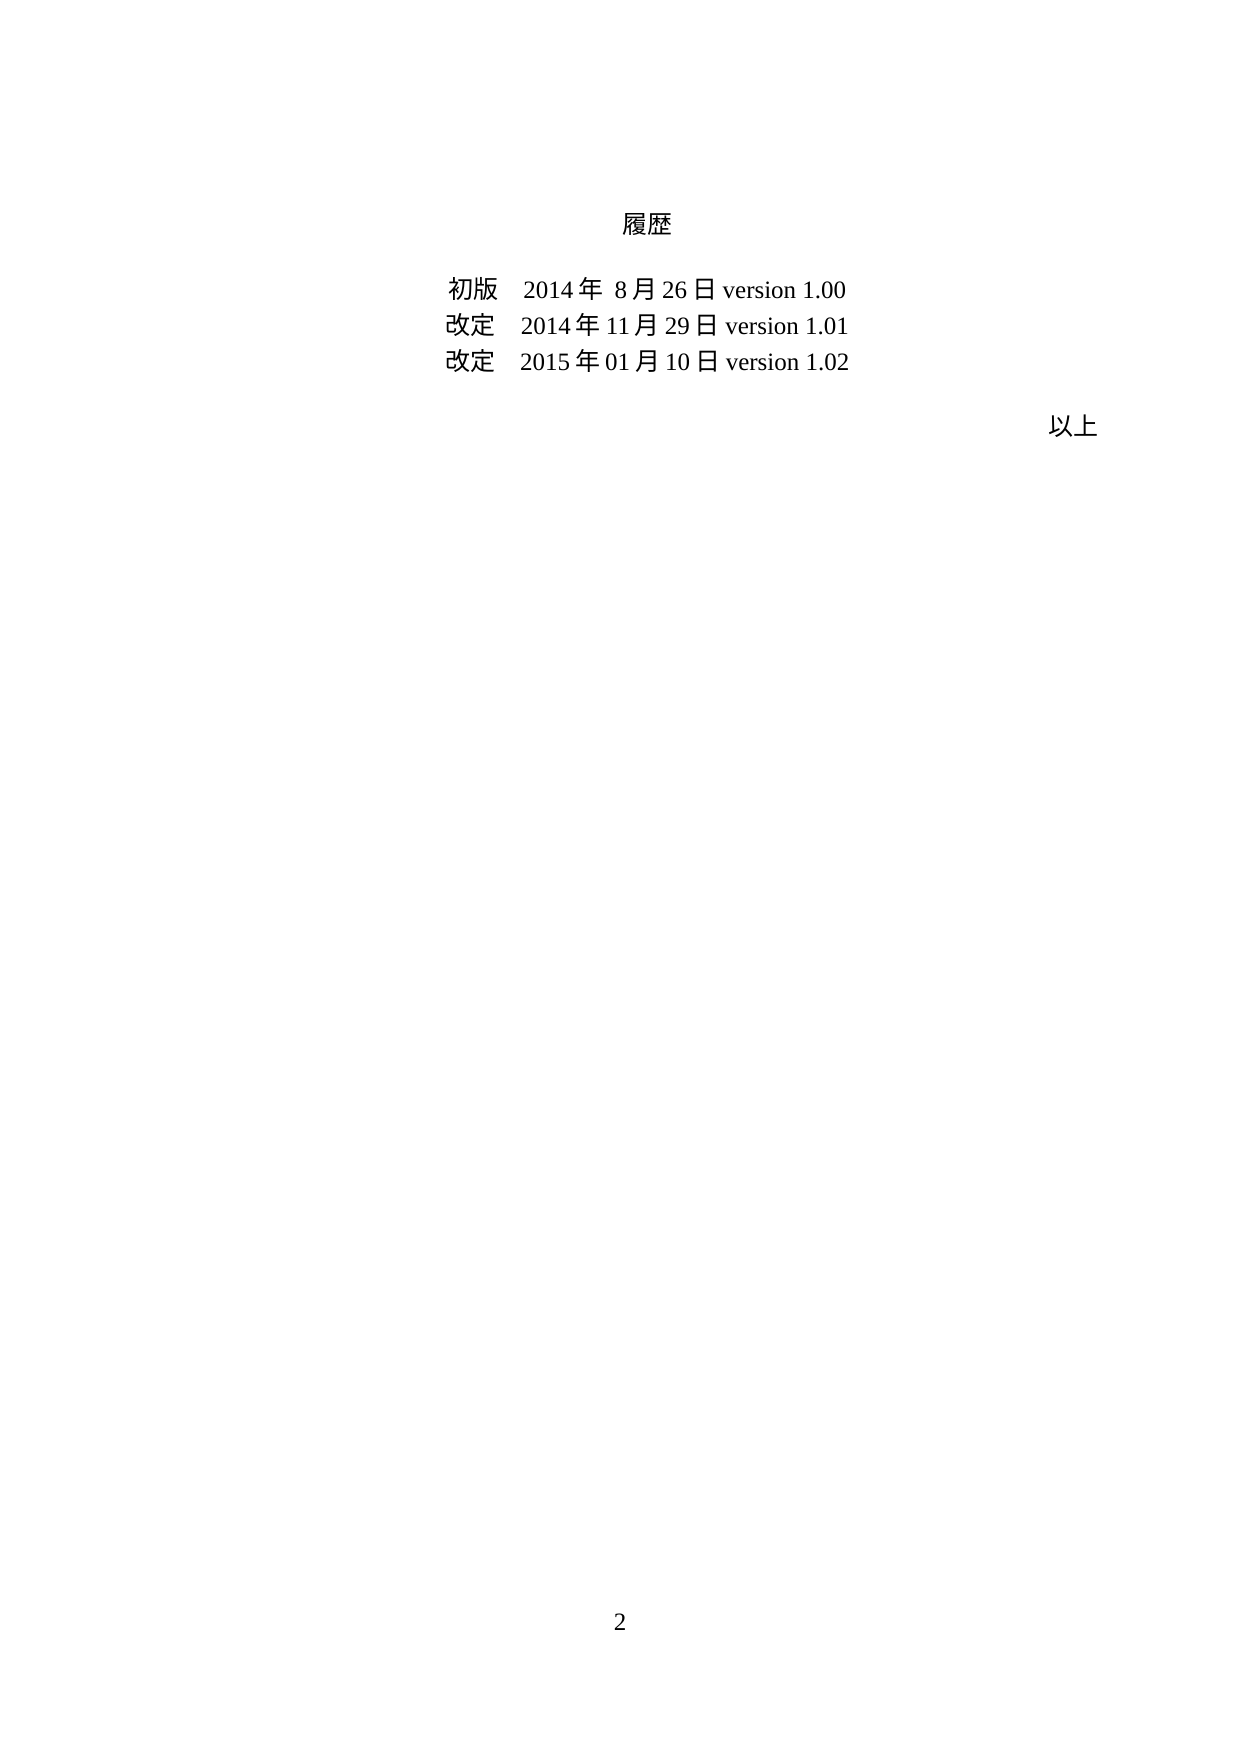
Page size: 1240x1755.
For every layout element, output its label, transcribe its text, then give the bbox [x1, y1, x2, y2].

text 改定 2014年11月29日 version 1.01 [173, 306, 1121, 342]
text 改定 2015年01月10日 version 1.02 [173, 342, 1121, 378]
text 初版 2014年 8月26日 version 1.00 [173, 269, 1121, 306]
text 以上 [173, 407, 1121, 443]
text 履歴 [173, 204, 1121, 241]
